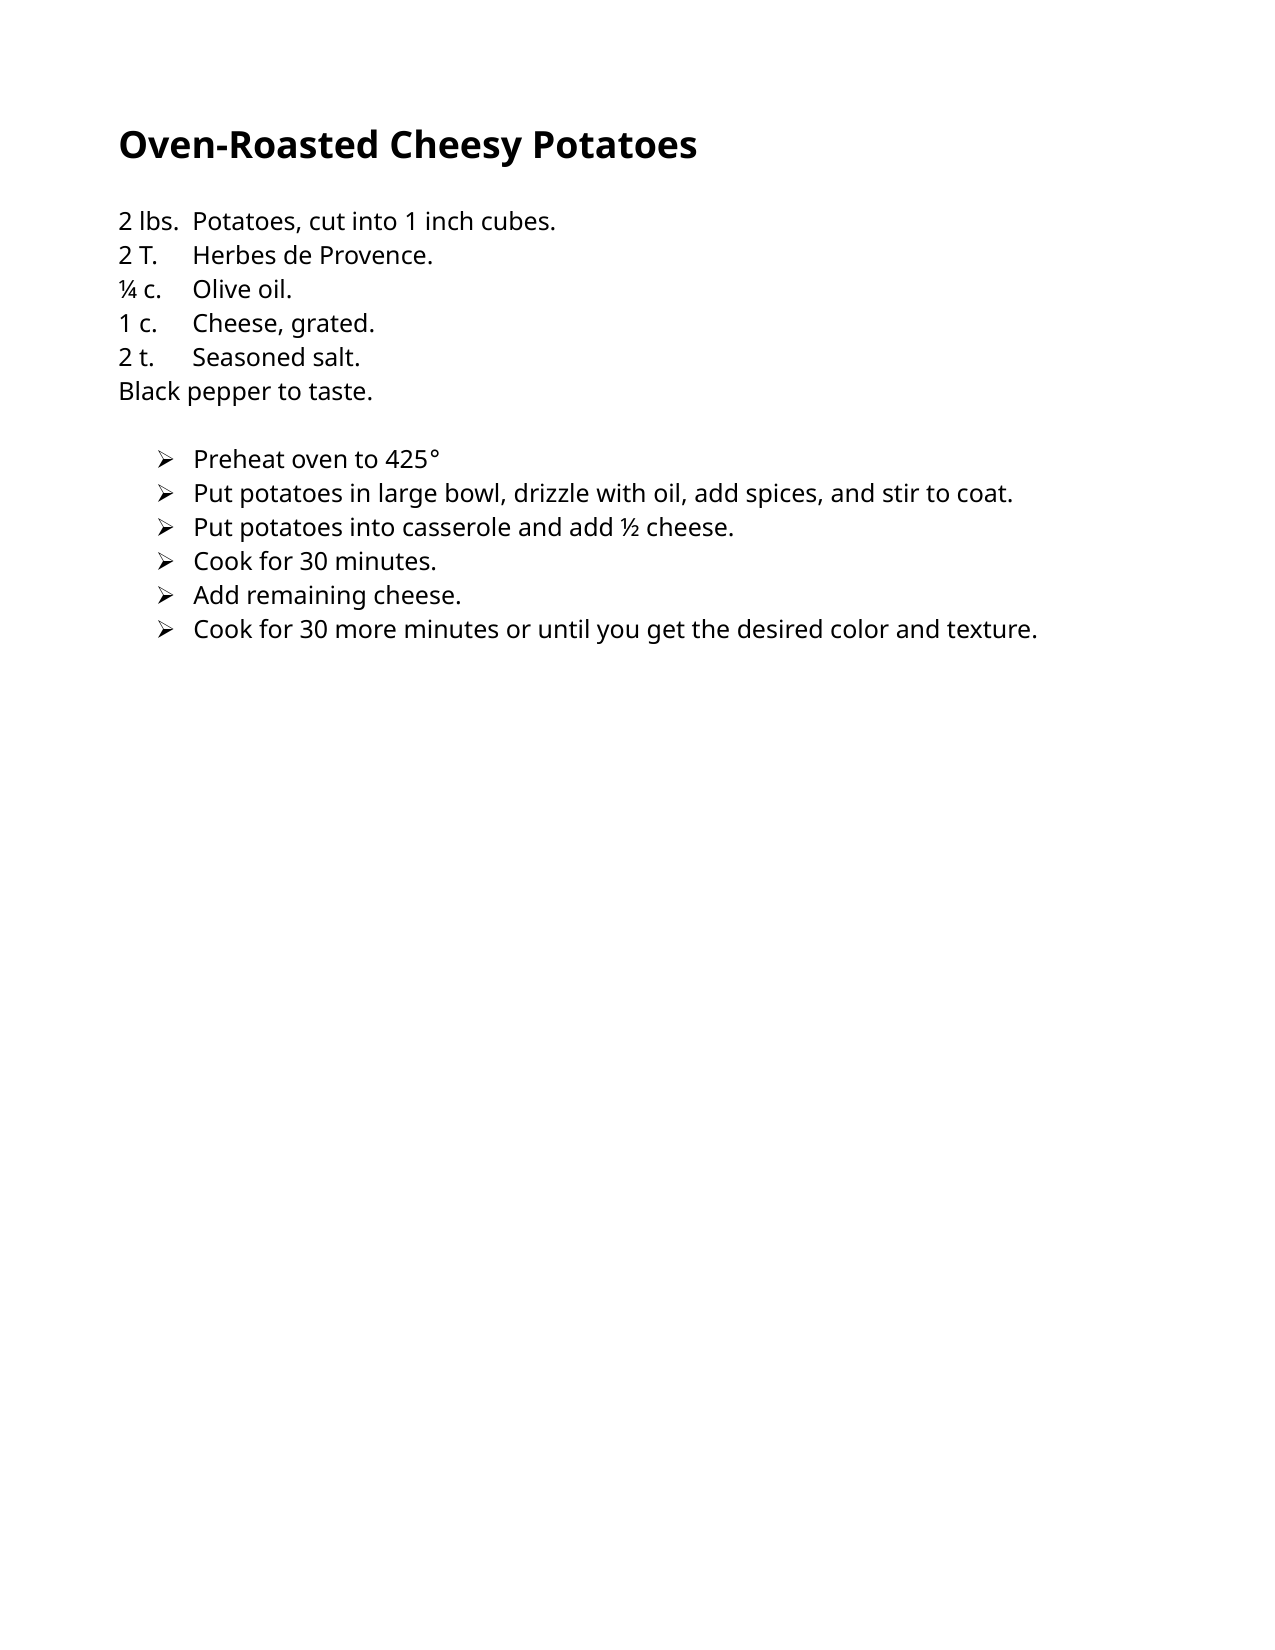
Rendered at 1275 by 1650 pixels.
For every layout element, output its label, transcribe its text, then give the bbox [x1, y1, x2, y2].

text 1 c. Cheese, grated. [118, 305, 1157, 339]
text ¼ c. Olive oil. [118, 271, 1157, 305]
list Preheat oven to 425° [156, 442, 1157, 476]
list Cook for 30 more minutes or until you get the desired color and texture. [156, 612, 1157, 646]
text Oven-Roasted Cheesy Potatoes [118, 118, 1157, 169]
text Black pepper to taste. [118, 373, 1157, 408]
list Cook for 30 minutes. [156, 544, 1157, 578]
list Add remaining cheese. [156, 578, 1157, 612]
text 2 t. Seasoned salt. [118, 339, 1157, 373]
list Put potatoes into casserole and add ½ cheese. [156, 510, 1157, 544]
text 2 lbs. Potatoes, cut into 1 inch cubes. [118, 203, 1157, 237]
list Put potatoes in large bowl, drizzle with oil, add spices, and stir to coat. [156, 476, 1157, 510]
text 2 T. Herbes de Provence. [118, 237, 1157, 271]
